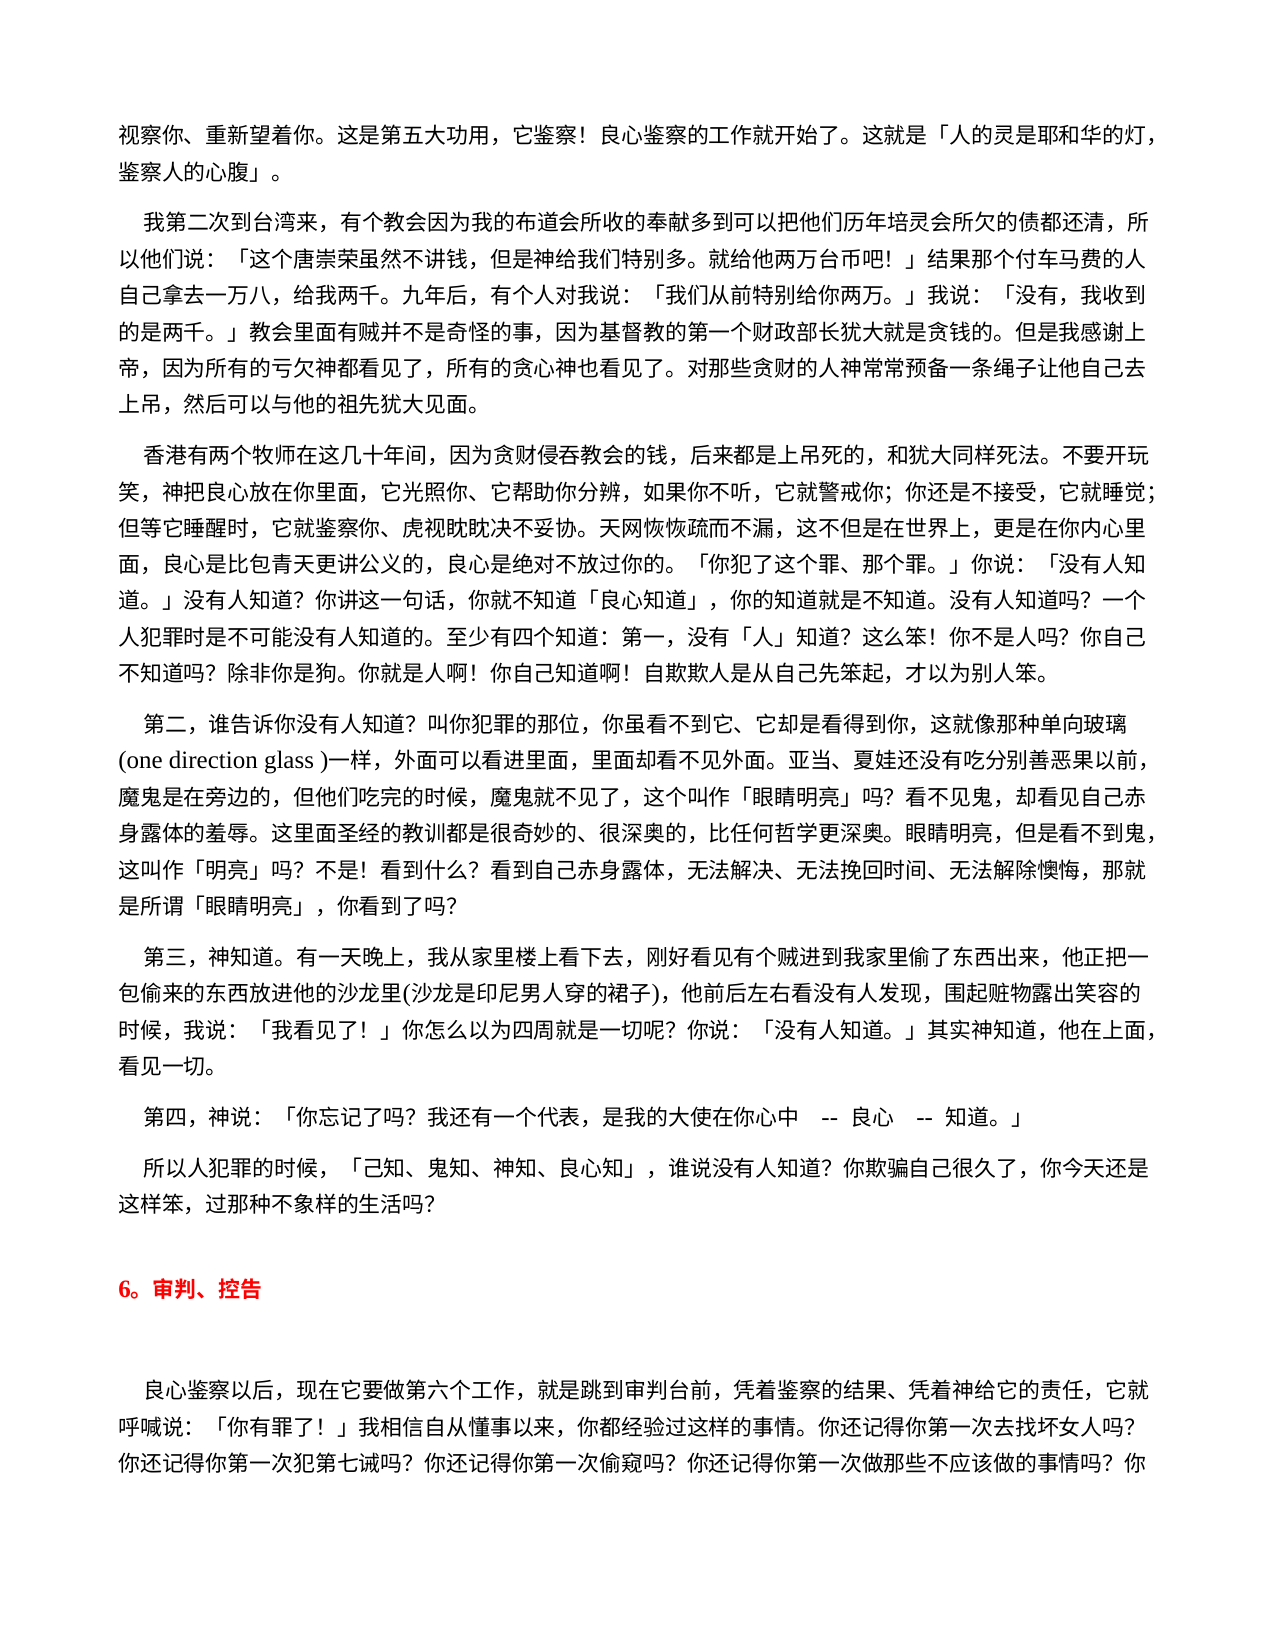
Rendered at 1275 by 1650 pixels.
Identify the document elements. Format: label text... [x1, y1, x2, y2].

text 第三，神知道。有一天晚上，我从家里楼上看下去，刚好看见有个贼进到我家里偷了东西出来，他正把一包偷来的东西放进他的沙龙里(沙龙是印尼男人穿的裙子)，他前后左右看没有人发现，围起赃物露出笑容的时候，我说：「我看见了！」你怎么以为四周就是一切呢？你说：「没有人知道。」其实神知道，他在上面，看见一切。 [118, 940, 1157, 1081]
text 但是良心并不是永远沉睡的，它只给你暂时的自由。在那一段时刻中你得意忘形、你滥用自由、你放纵情欲，毫无忌惮地做你要做的事；做完了，你说：「我总算享受了我早就梦寐以求的事情，我受父母辖管得这么严格，我在学校被老师限制得那样可怜；现在我远离家乡、到了自由的地方，妈妈看不见、牧师不知道、我的女朋友也不在，我可以胡搞一番了！」但当你刚刚胡搞完的时候，你就像亚哈王碰到以利亚：「你怎么在这里？」亚哈刚刚侵吞拿伯的地，正要享受的时候，想不到以利亚出现了(参：王上二十一)。照样，良心在你刚犯完了罪的那一秒钟，它的第五个功用就来了，是什么呢？它坐在审判台前开始用它非常严肃的眼光视察你、重新望着你。这是第五大功用，它鉴察！良心鉴察的工作就开始了。这就是「人的灵是耶和华的灯，鉴察人的心腹」。 [118, 118, 1157, 186]
text 良心鉴察以后，现在它要做第六个工作，就是跳到审判台前，凭着鉴察的结果、凭着神给它的责任，它就呼喊说：「你有罪了！」我相信自从懂事以来，你都经验过这样的事情。你还记得你第一次去找坏女人吗？你还记得你第一次犯第七诫吗？你还记得你第一次偷窥吗？你还记得你第一次做那些不应该做的事情吗？你 [118, 1373, 1157, 1478]
text 所以人犯罪的时候，「己知、鬼知、神知、良心知」，谁说没有人知道？你欺骗自己很久了，你今天还是这样笨，过那种不象样的生活吗？ [118, 1151, 1157, 1219]
text 6。审判、控告 [118, 1238, 1157, 1303]
text 第四，神说：「你忘记了吗？我还有一个代表，是我的大使在你心中 -- 良心 -- 知道。」 [118, 1100, 1157, 1132]
text 第二，谁告诉你没有人知道？叫你犯罪的那位，你虽看不到它、它却是看得到你，这就像那种单向玻璃(one direction glass )一样，外面可以看进里面，里面却看不见外面。亚当、夏娃还没有吃分别善恶果以前，魔鬼是在旁边的，但他们吃完的时候，魔鬼就不见了，这个叫作「眼睛明亮」吗？看不见鬼，却看见自己赤身露体的羞辱。这里面圣经的教训都是很奇妙的、很深奥的，比任何哲学更深奥。眼睛明亮，但是看不到鬼，这叫作「明亮」吗？不是！看到什么？看到自己赤身露体，无法解决、无法挽回时间、无法解除懊悔，那就是所谓「眼睛明亮」，你看到了吗？ [118, 707, 1157, 921]
text 我第二次到台湾来，有个教会因为我的布道会所收的奉献多到可以把他们历年培灵会所欠的债都还清，所以他们说：「这个唐崇荣虽然不讲钱，但是神给我们特别多。就给他两万台币吧！」结果那个付车马费的人自己拿去一万八，给我两千。九年后，有个人对我说：「我们从前特别给你两万。」我说：「没有，我收到的是两千。」教会里面有贼并不是奇怪的事，因为基督教的第一个财政部长犹大就是贪钱的。但是我感谢上帝，因为所有的亏欠神都看见了，所有的贪心神也看见了。对那些贪财的人神常常预备一条绳子让他自己去上吊，然后可以与他的祖先犹大见面。 [118, 205, 1157, 419]
text 香港有两个牧师在这几十年间，因为贪财侵吞教会的钱，后来都是上吊死的，和犹大同样死法。不要开玩笑，神把良心放在你里面，它光照你、它帮助你分辨，如果你不听，它就警戒你；你还是不接受，它就睡觉；但等它睡醒时，它就鉴察你、虎视眈眈决不妥协。天网恢恢疏而不漏，这不但是在世界上，更是在你内心里面，良心是比包青天更讲公义的，良心是绝对不放过你的。「你犯了这个罪、那个罪。」你说：「没有人知道。」没有人知道？你讲这一句话，你就不知道「良心知道」，你的知道就是不知道。没有人知道吗？一个人犯罪时是不可能没有人知道的。至少有四个知道：第一，没有「人」知道？这么笨！你不是人吗？你自己不知道吗？除非你是狗。你就是人啊！你自己知道啊！自欺欺人是从自己先笨起，才以为别人笨。 [118, 438, 1157, 688]
